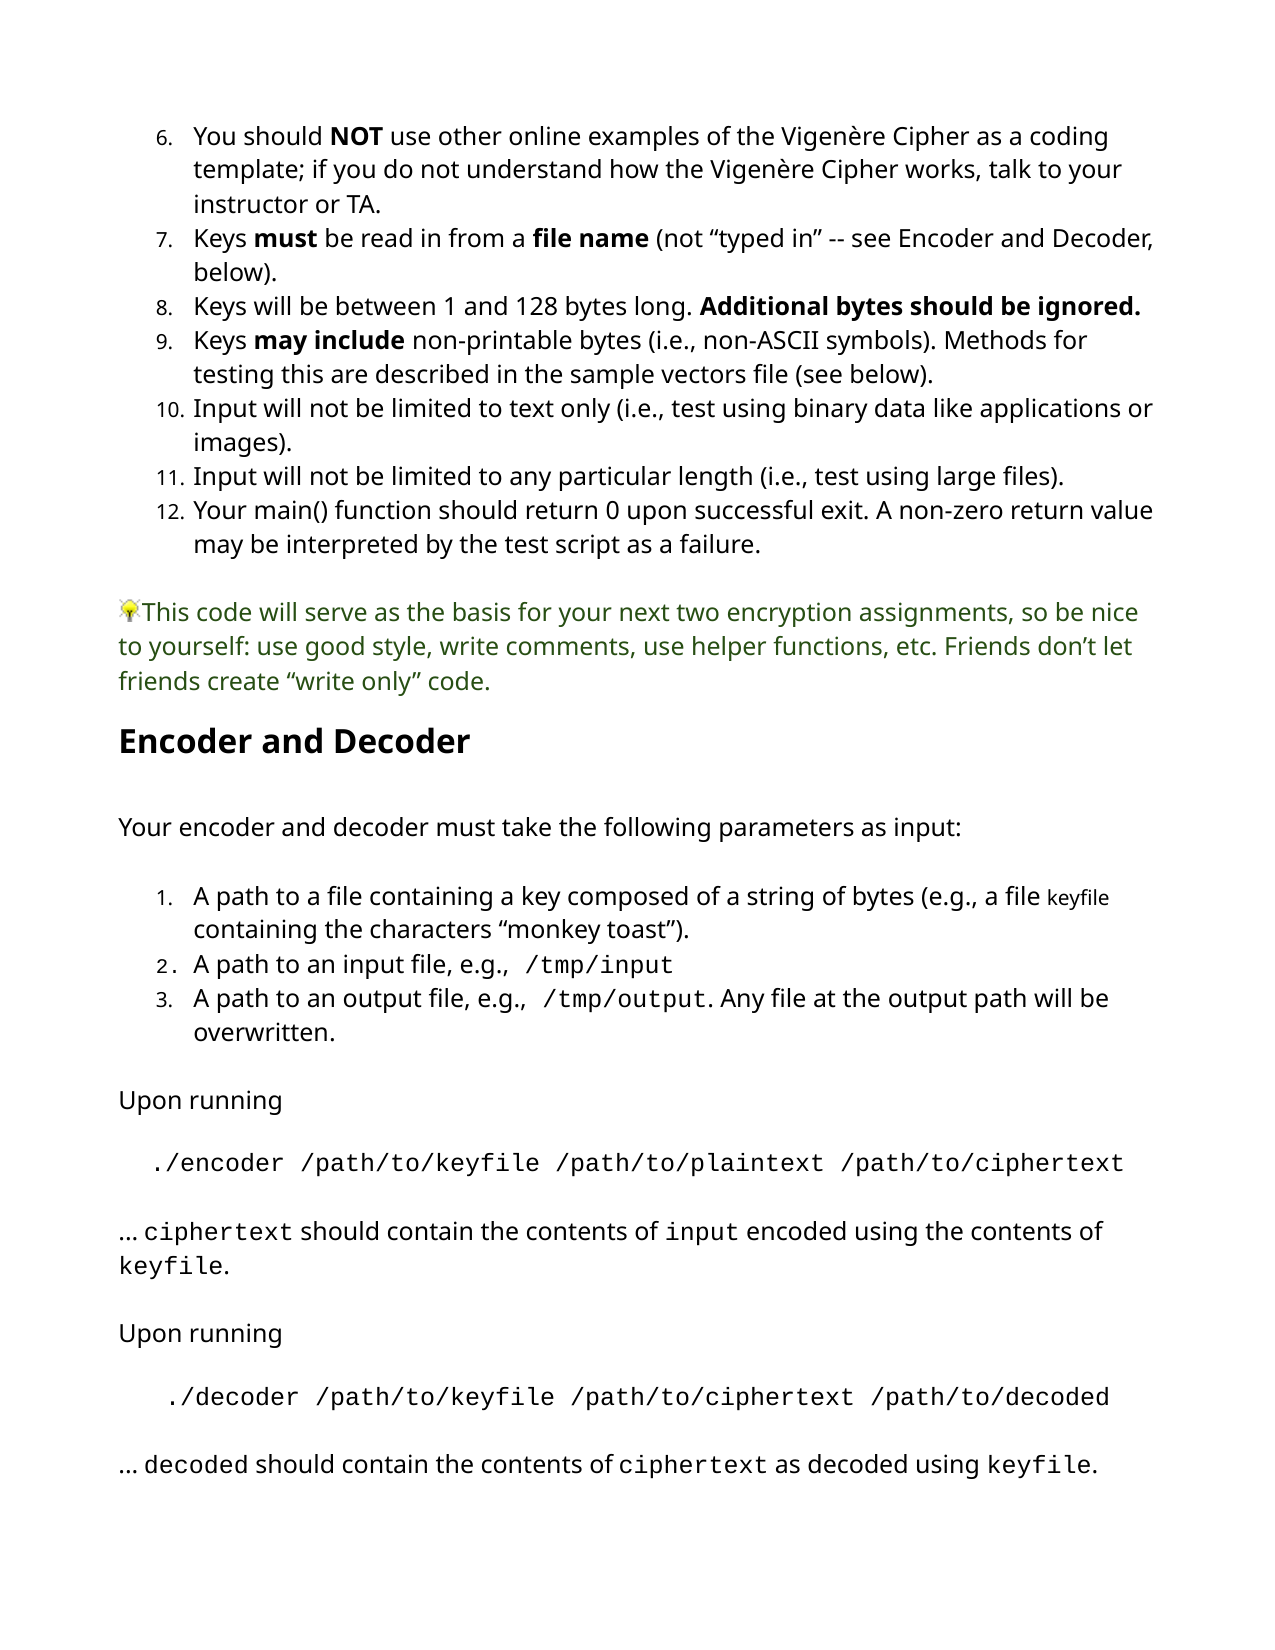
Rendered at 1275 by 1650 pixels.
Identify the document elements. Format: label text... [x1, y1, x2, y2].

text This code will serve as the basis for your next two encryption assignments, so be nice to yourself: use good style, write comments, use helper functions, etc. Friends don’t let friends create “write only” code. [118, 595, 1157, 697]
list Keys may include non-printable bytes (i.e., non-ASCII symbols). Methods for testing this are described in the sample vectors file (see below). [156, 322, 1157, 391]
list Input will not be limited to any particular length (i.e., test using large files). [156, 459, 1157, 493]
picture [118, 598, 142, 622]
text Upon running [118, 1316, 1157, 1350]
list Input will not be limited to text only (i.e., test using binary data like applications or images). [156, 391, 1157, 459]
list Keys will be between 1 and 128 bytes long. Additional bytes should be ignored. [156, 288, 1157, 322]
text ... ciphertext should contain the contents of input encoded using the contents of keyfile. [118, 1213, 1157, 1282]
list Your main() function should return 0 upon successful exit. A non-zero return value may be interpreted by the test script as a failure. [156, 493, 1157, 561]
list A path to a file containing a key composed of a string of bytes (e.g., a file keyfile containing the characters “monkey toast”). [156, 878, 1157, 946]
list You should NOT use other online examples of the Vigenère Cipher as a coding template; if you do not understand how the Vigenère Cipher works, talk to your instructor or TA. [156, 118, 1157, 220]
list Keys must be read in from a file name (not “typed in” -- see Encoder and Decoder, below). [156, 220, 1157, 288]
list A path to an input file, e.g., /tmp/input [156, 946, 1157, 981]
text Your encoder and decoder must take the following parameters as input: [118, 810, 1157, 844]
list A path to an output file, e.g., /tmp/output. Any file at the output path will be overwritten. [156, 981, 1157, 1049]
text Upon running [118, 1083, 1157, 1117]
subtitle Encoder and Decoder [118, 718, 1157, 763]
text ... decoded should contain the contents of ciphertext as decoded using keyfile. [118, 1447, 1157, 1481]
text ./encoder /path/to/keyfile /path/to/plaintext /path/to/ciphertext [118, 1151, 1157, 1179]
text ./decoder /path/to/keyfile /path/to/ciphertext /path/to/decoded [118, 1384, 1157, 1412]
